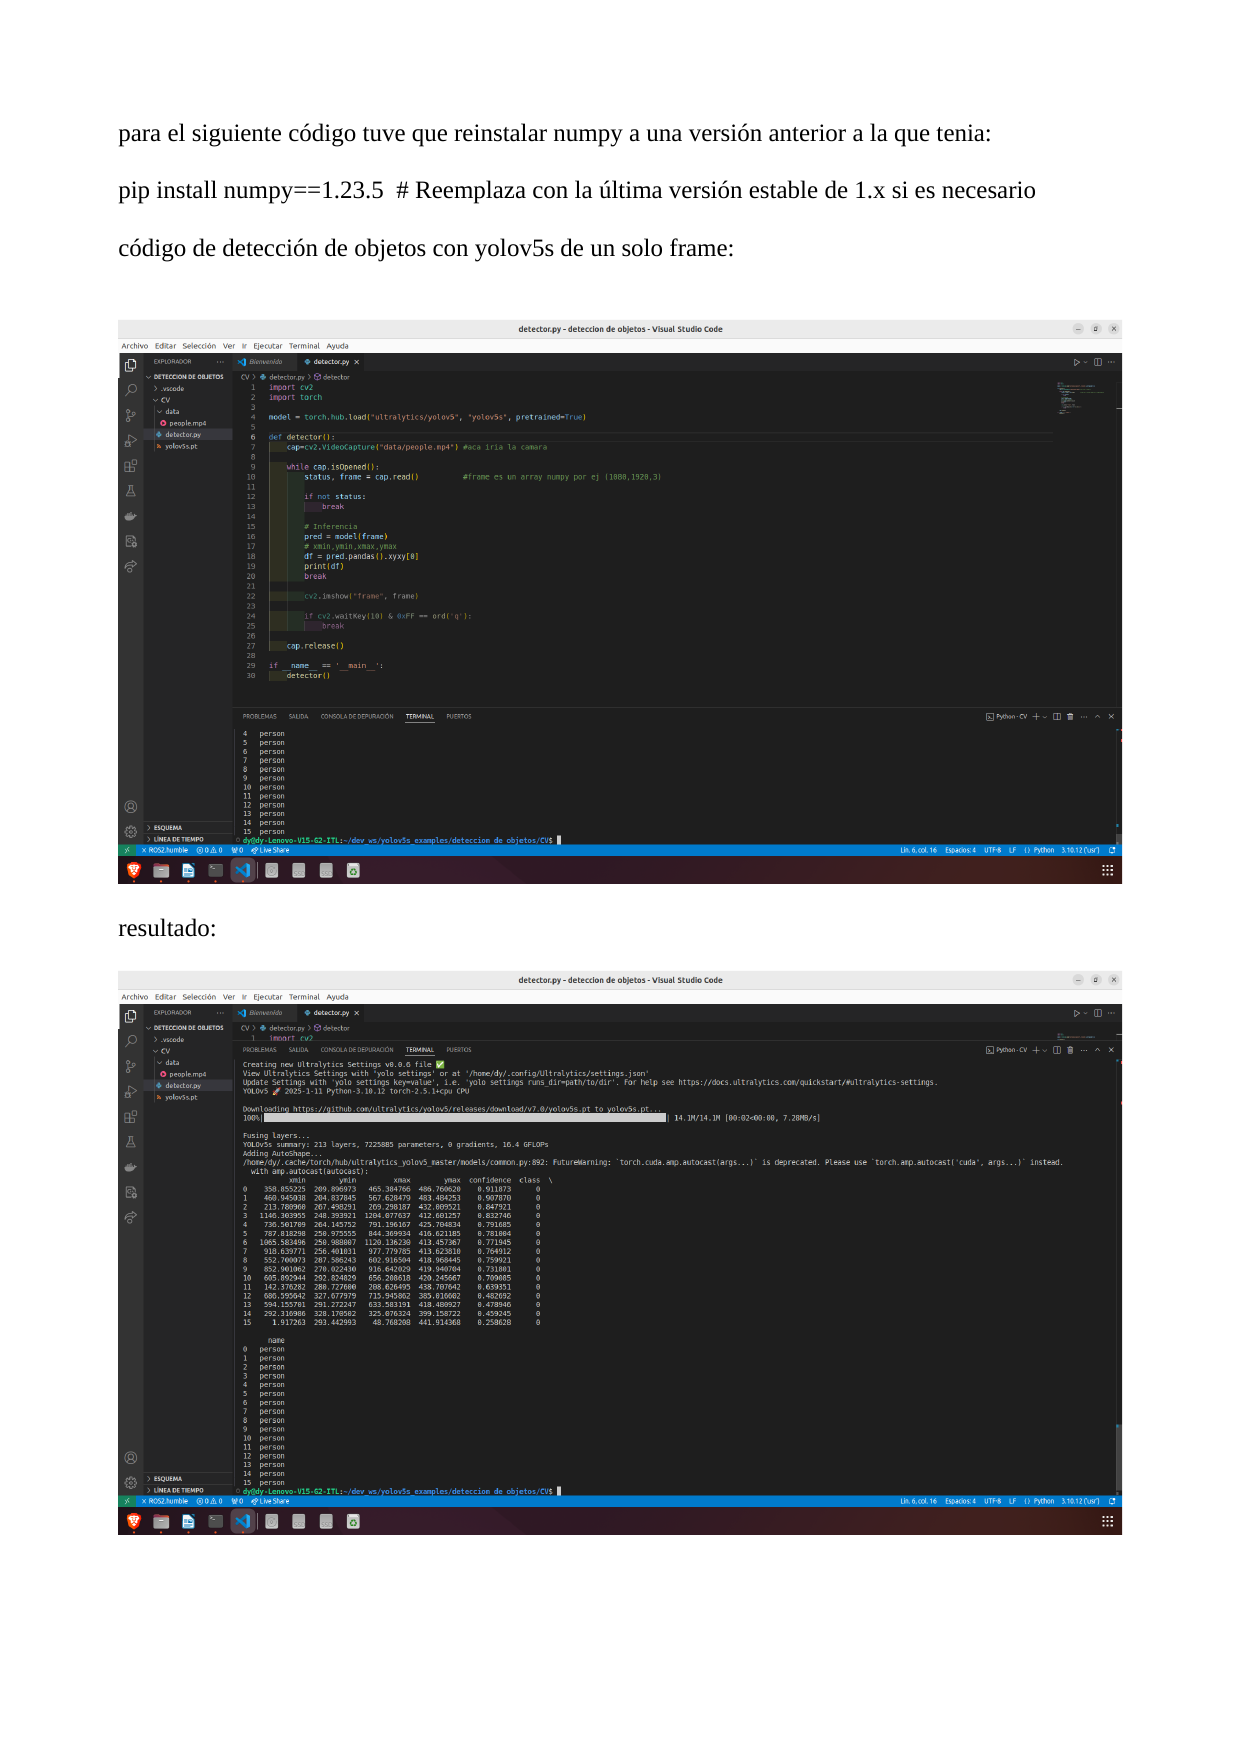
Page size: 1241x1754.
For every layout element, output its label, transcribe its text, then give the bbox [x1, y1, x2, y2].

text resultado: [118, 913, 1122, 942]
picture [118, 970, 1123, 1535]
text código de detección de objetos con yolov5s de un solo frame: [118, 233, 1122, 262]
text pip install numpy==1.23.5 # Reemplaza con la última versión estable de 1.x si es necesario [118, 147, 1122, 204]
text para el siguiente código tuve que reinstalar numpy a una versión anterior a la que tenia: [118, 118, 1122, 147]
picture [118, 319, 1123, 884]
